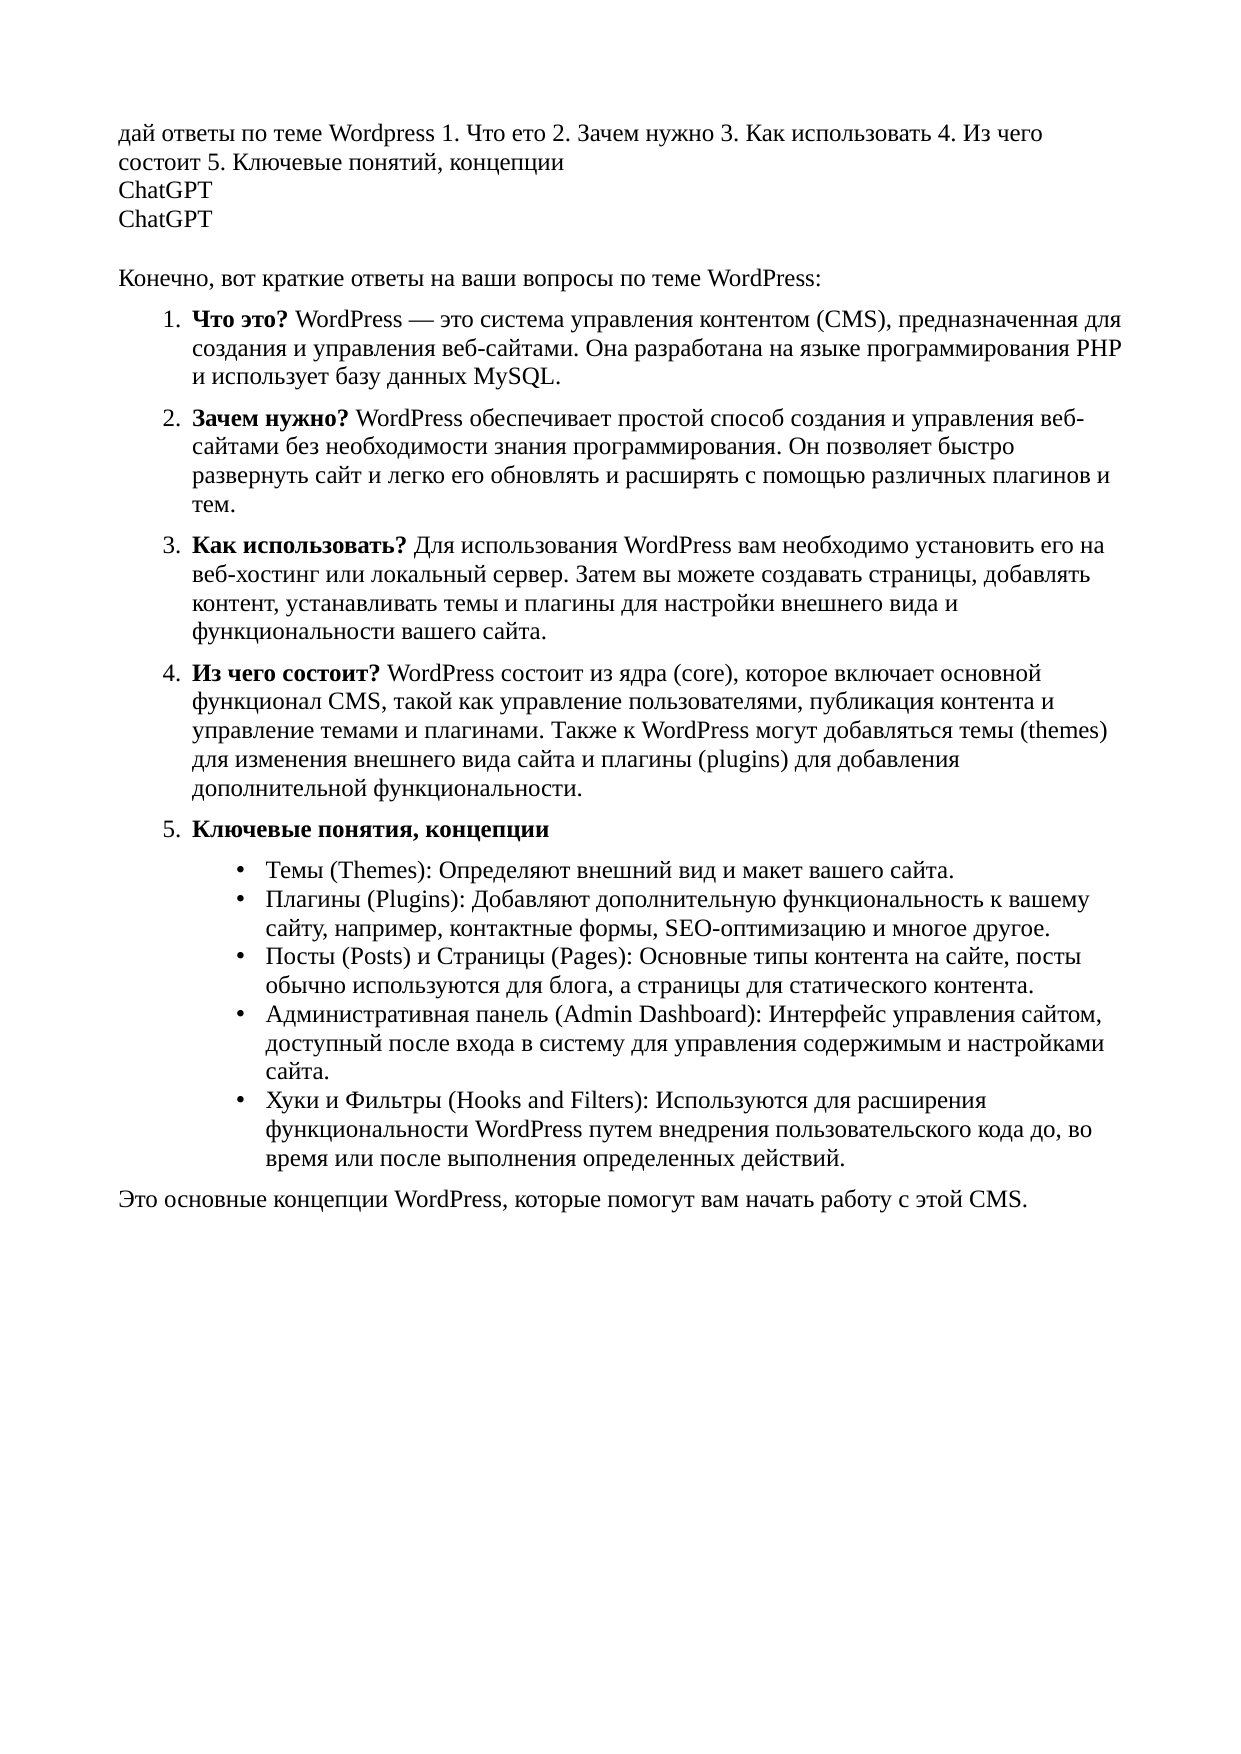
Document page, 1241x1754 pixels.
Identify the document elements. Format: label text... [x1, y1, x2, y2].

list Что это? WordPress — это система управления контентом (CMS), предназначенная для создания и управления веб-сайтами. Она разработана на языке программирования PHP и использует базу данных MySQL. [162, 304, 1122, 390]
list Административная панель (Admin Dashboard): Интерфейс управления сайтом, доступный после входа в систему для управления содержимым и настройками сайта. [236, 999, 1122, 1085]
text дай ответы по теме Wordpress 1. Что ето 2. Зачем нужно 3. Как использовать 4. Из чего состоит 5. Ключевые понятий, концепции [118, 118, 1122, 176]
list Темы (Themes): Определяют внешний вид и макет вашего сайта. [236, 855, 1122, 884]
list Ключевые понятия, концепции [162, 814, 1122, 843]
text ChatGPT [118, 204, 1122, 233]
text Конечно, вот краткие ответы на ваши вопросы по теме WordPress: [118, 263, 1122, 291]
list Хуки и Фильтры (Hooks and Filters): Используются для расширения функциональности WordPress путем внедрения пользовательского кода до, во время или после выполнения определенных действий. [236, 1085, 1122, 1171]
list Плагины (Plugins): Добавляют дополнительную функциональность к вашему сайту, например, контактные формы, SEO-оптимизацию и многое другое. [236, 884, 1122, 941]
list Зачем нужно? WordPress обеспечивает простой способ создания и управления веб-сайтами без необходимости знания программирования. Он позволяет быстро развернуть сайт и легко его обновлять и расширять с помощью различных плагинов и тем. [162, 403, 1122, 518]
list Как использовать? Для использования WordPress вам необходимо установить его на веб-хостинг или локальный сервер. Затем вы можете создавать страницы, добавлять контент, устанавливать темы и плагины для настройки внешнего вида и функциональности вашего сайта. [162, 530, 1122, 645]
text Это основные концепции WordPress, которые помогут вам начать работу с этой CMS. [118, 1184, 1122, 1213]
list Из чего состоит? WordPress состоит из ядра (core), которое включает основной функционал CMS, такой как управление пользователями, публикация контента и управление темами и плагинами. Также к WordPress могут добавляться темы (themes) для изменения внешнего вида сайта и плагины (plugins) для добавления дополнительной функциональности. [162, 658, 1122, 801]
list Посты (Posts) и Страницы (Pages): Основные типы контента на сайте, посты обычно используются для блога, а страницы для статического контента. [236, 941, 1122, 999]
text ChatGPT [118, 176, 1122, 204]
